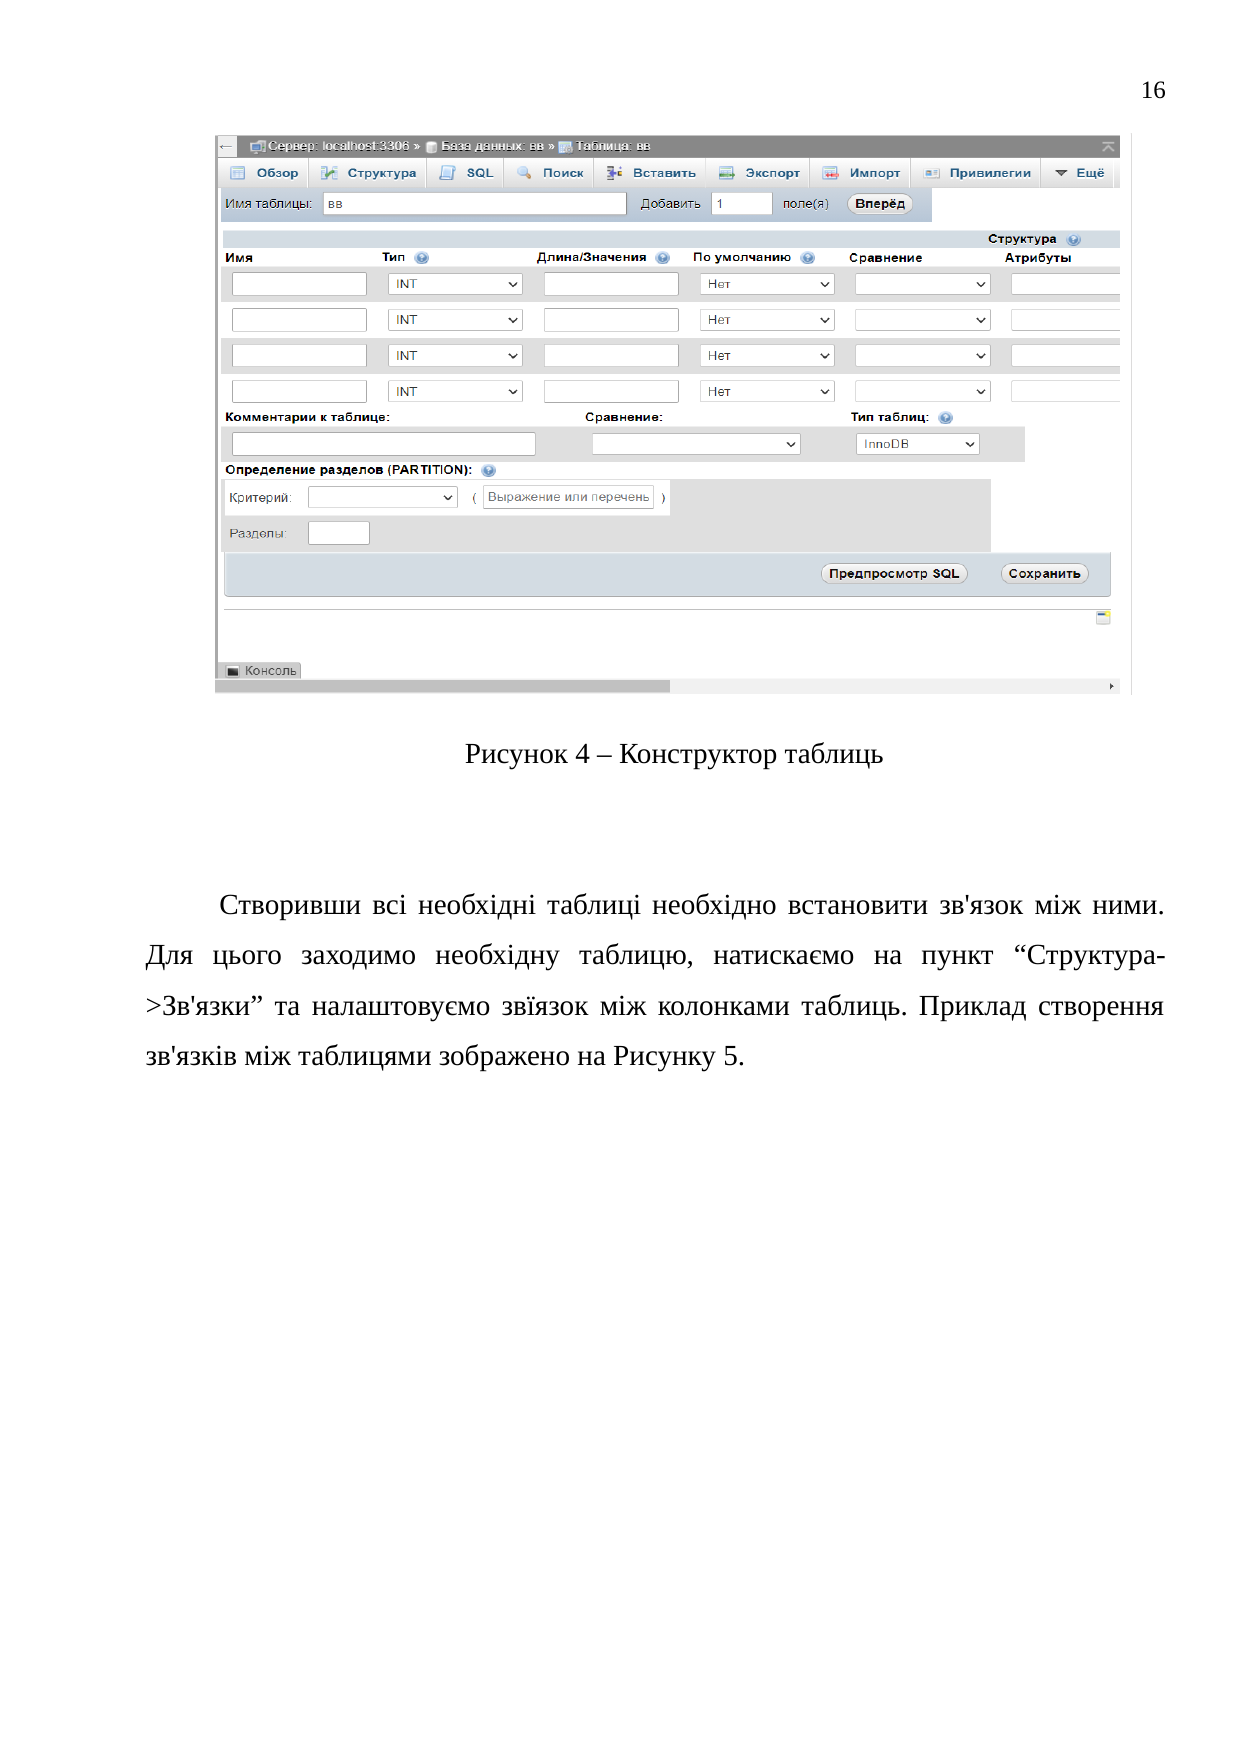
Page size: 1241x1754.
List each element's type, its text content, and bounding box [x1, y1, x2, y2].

text Створивши всі необхідні таблиці необхідно встановити зв'язок між ними. Для цього заходимо необхідну таблицю, натискаємо на пункт “Структура->Зв'язки” та налаштовуємо звїязок між колонками таблиць. Приклад створення зв'язків між таблицями зображено на Рисунку 5. [145, 887, 1166, 1072]
picture [215, 133, 1134, 695]
list Рисунок 4 – Конструктор таблиць [183, 736, 1166, 770]
